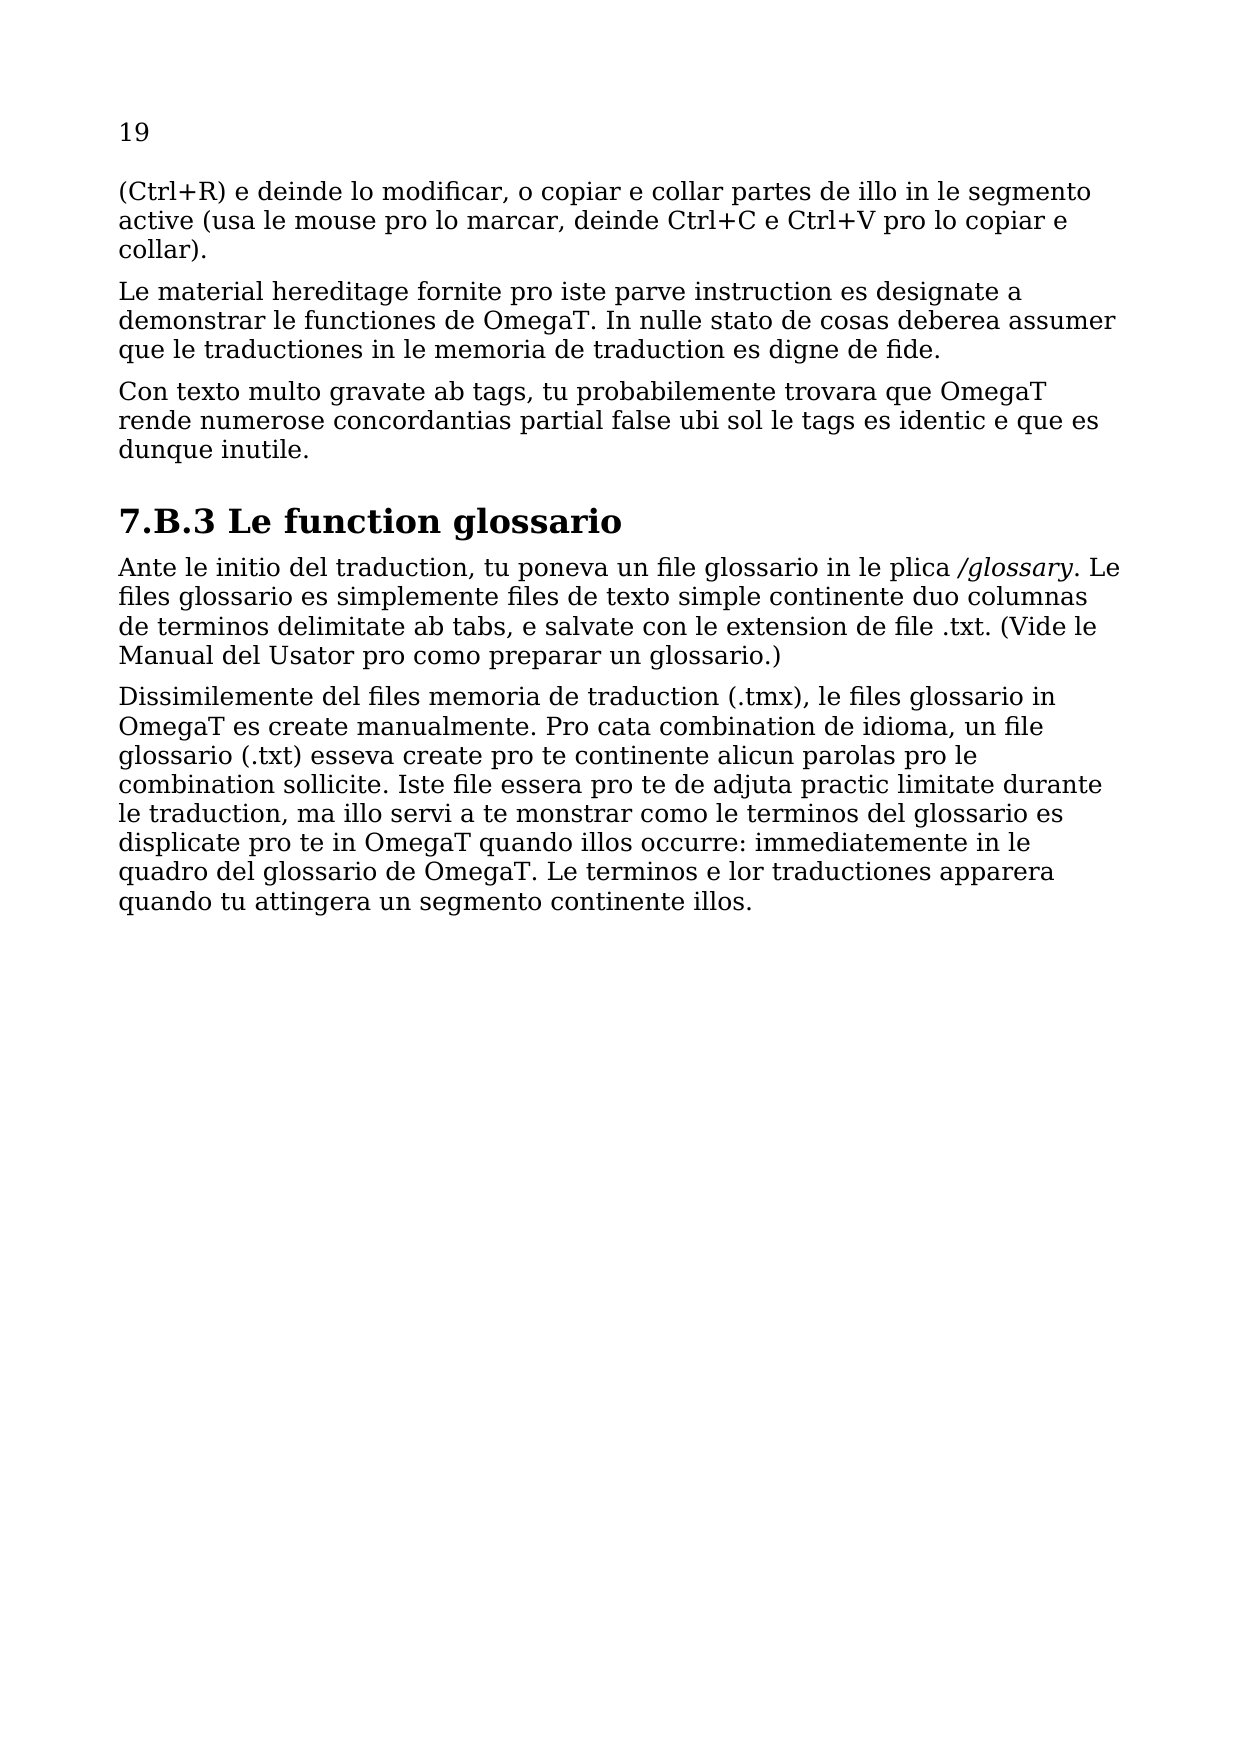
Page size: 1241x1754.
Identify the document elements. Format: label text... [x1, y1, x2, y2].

text Dissimilemente del files memoria de traduction (.tmx), le files glossario in OmegaT es create manualmente. Pro cata combination de idioma, un file glossario (.txt) esseva create pro te continente alicun parolas pro le combination sollicite. Iste file essera pro te de adjuta practic limitate durante le traduction, ma illo servi a te monstrar como le terminos del glossario es displicate pro te in OmegaT quando illos occurre: immediatemente in le quadro del glossario de OmegaT. Le terminos e lor traductiones apparera quando tu attingera un segmento continente illos. [118, 683, 1122, 916]
text (Ctrl+R) e deinde lo modificar, o copiar e collar partes de illo in le segmento active (usa le mouse pro lo marcar, deinde Ctrl+C e Ctrl+V pro lo copiar e collar). [118, 177, 1122, 264]
text Ante le initio del traduction, tu poneva un file glossario in le plica /glossary. Le files glossario es simplemente files de texto simple continente duo columnas de terminos delimitate ab tabs, e salvate con le extension de file .txt. (Vide le Manual del Usator pro como preparar un glossario.) [118, 553, 1122, 670]
text Con texto multo gravate ab tags, tu probabilemente trovara que OmegaT rende numerose concordantias partial false ubi sol le tags es identic e que es dunque inutile. [118, 377, 1122, 464]
text Le material hereditage fornite pro iste parve instruction es designate a demonstrar le functiones de OmegaT. In nulle stato de cosas deberea assumer que le traductiones in le memoria de traduction es digne de fide. [118, 277, 1122, 364]
subtitle 7.B.3 Le function glossario [118, 502, 1122, 541]
